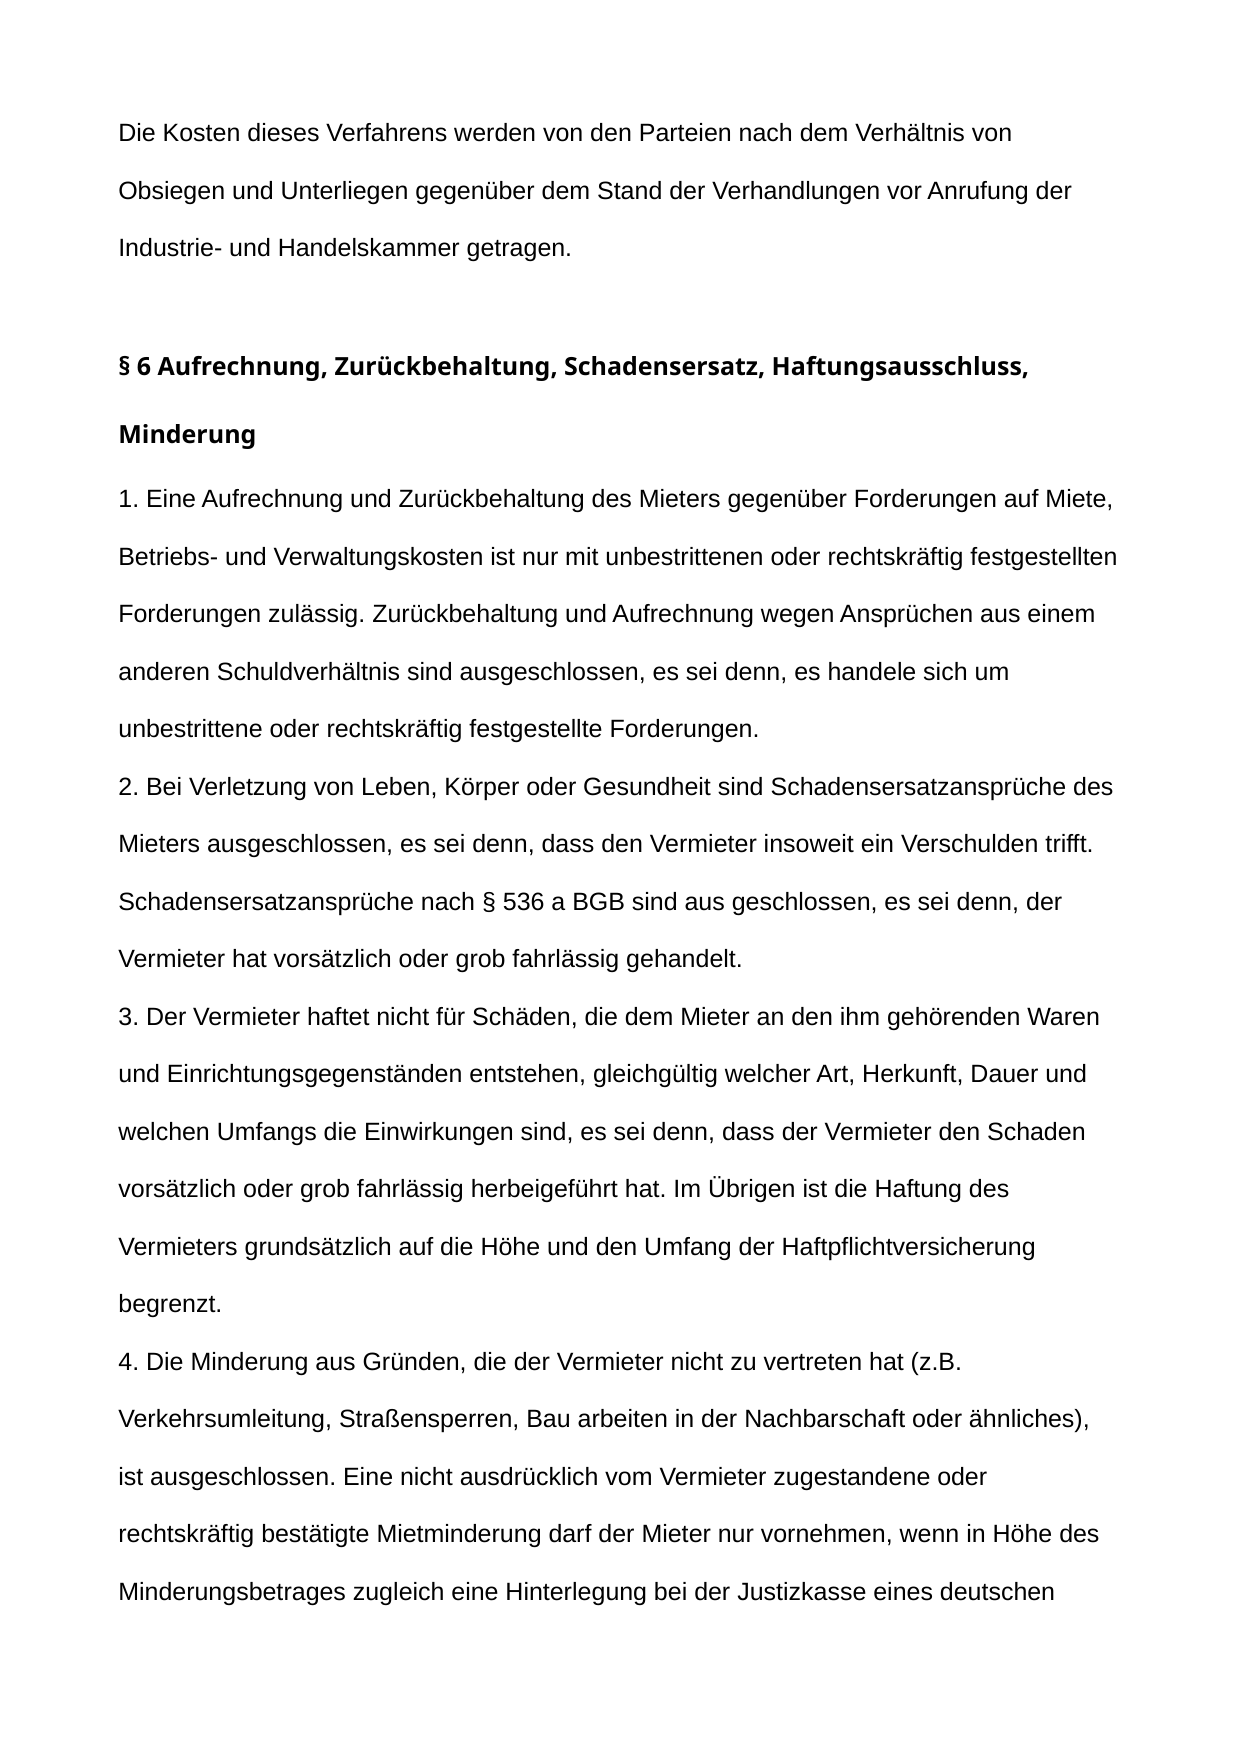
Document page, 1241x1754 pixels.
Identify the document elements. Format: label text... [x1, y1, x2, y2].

text 3. Der Vermieter haftet nicht für Schäden, die dem Mieter an den ihm gehörenden Waren und Einrichtungsgegenständen entstehen, gleichgültig welcher Art, Herkunft, Dauer und welchen Umfangs die Einwirkungen sind, es sei denn, dass der Vermieter den Schaden vorsätzlich oder grob fahrlässig herbeigeführt hat. Im Übrigen ist die Haftung des Vermieters grundsätzlich auf die Höhe und den Umfang der Haftpflichtversicherung begrenzt. [118, 1002, 1122, 1318]
text 2. Bei Verletzung von Leben, Körper oder Gesundheit sind Schadensersatzansprüche des Mieters ausgeschlossen, es sei denn, dass den Vermieter insoweit ein Verschulden trifft. Schadensersatzansprüche nach § 536 a BGB sind aus geschlossen, es sei denn, der Vermieter hat vorsätzlich oder grob fahrlässig gehandelt. [118, 772, 1122, 973]
text § 6 Aufrechnung, Zurückbehaltung, Schadensersatz, Haftungsausschluss, Minderung [118, 348, 1122, 450]
text 4. Die Minderung aus Gründen, die der Vermieter nicht zu vertreten hat (z.B. Verkehrsumleitung, Straßensperren, Bau arbeiten in der Nachbarschaft oder ähnliches), ist ausgeschlossen. Eine nicht ausdrücklich vom Vermieter zugestandene oder rechtskräftig bestätigte Mietminderung darf der Mieter nur vornehmen, wenn in Höhe des Minderungsbetrages zugleich eine Hinterlegung bei der Justizkasse eines deutschen [118, 1347, 1122, 1606]
text Die Kosten dieses Verfahrens werden von den Parteien nach dem Verhältnis von Obsiegen und Unterliegen gegenüber dem Stand der Verhandlungen vor Anrufung der Industrie- und Handelskammer getragen. [118, 118, 1122, 262]
text 1. Eine Aufrechnung und Zurückbehaltung des Mieters gegenüber Forderungen auf Miete, Betriebs- und Verwaltungskosten ist nur mit unbestrittenen oder rechtskräftig festgestellten Forderungen zulässig. Zurückbehaltung und Aufrechnung wegen Ansprüchen aus einem anderen Schuldverhältnis sind ausgeschlossen, es sei denn, es handele sich um unbestrittene oder rechtskräftig festgestellte Forderungen. [118, 484, 1122, 743]
